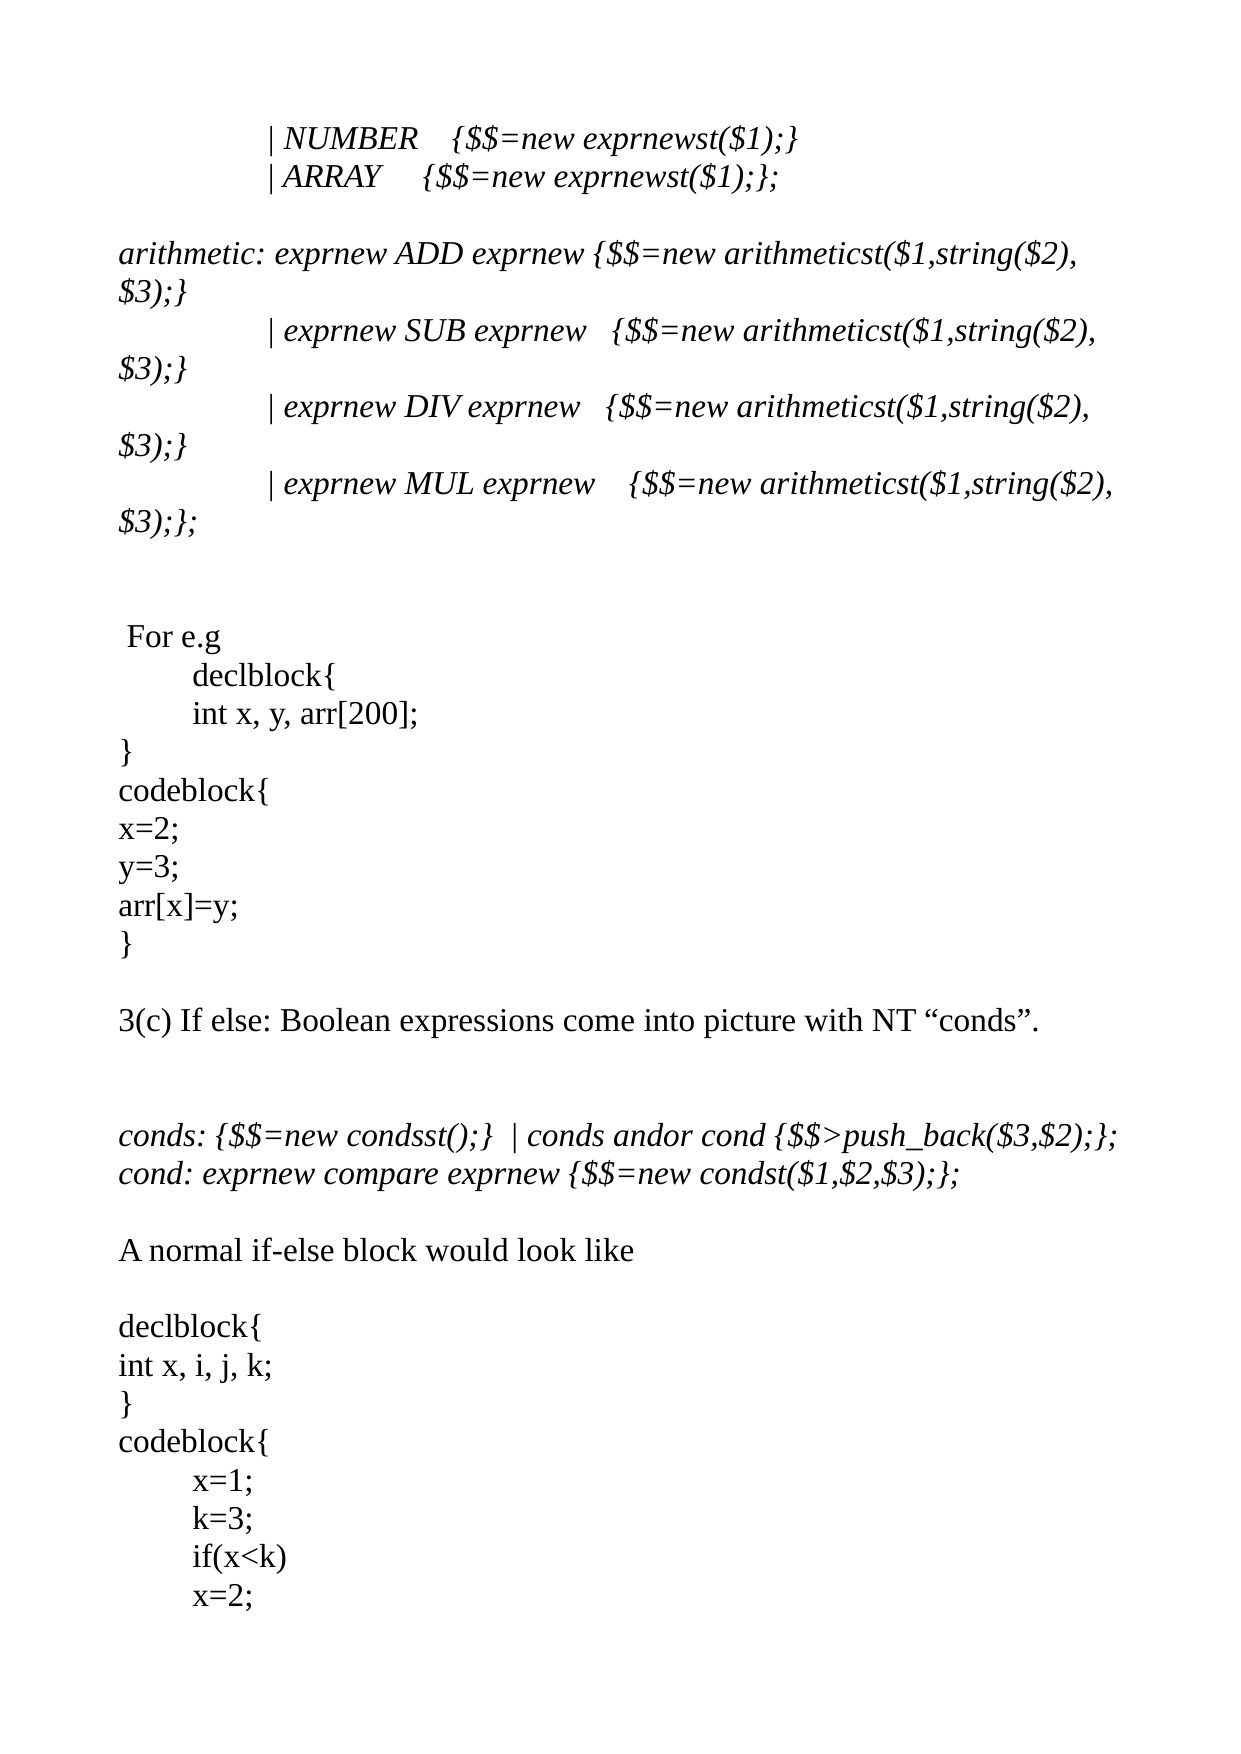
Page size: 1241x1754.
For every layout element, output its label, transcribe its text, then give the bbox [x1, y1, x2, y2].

text y=3; [118, 846, 1122, 885]
text if(x<k) [118, 1536, 1122, 1575]
text cond: exprnew compare exprnew {$$=new condst($1,$2,$3);}; [118, 1153, 1122, 1191]
text x=1; [118, 1460, 1122, 1498]
text k=3; [118, 1498, 1122, 1536]
text x=2; [118, 808, 1122, 846]
text int x, i, j, k; [118, 1345, 1122, 1383]
text } [118, 923, 1122, 961]
text | ARRAY {$$=new exprnewst($1);}; [118, 156, 1122, 195]
text codeblock{ [118, 770, 1122, 808]
text conds: {$$=new condsst();} | conds andor cond {$$>push_back($3,$2);}; [118, 1115, 1122, 1153]
text } [118, 731, 1122, 770]
text declblock{ [118, 655, 1122, 693]
text 3(c) If else: Boolean expressions come into picture with NT “conds”. [118, 1000, 1122, 1038]
text } [118, 1383, 1122, 1421]
text | exprnew DIV exprnew {$$=new arithmeticst($1,string($2),$3);} [118, 386, 1122, 463]
text codeblock{ [118, 1421, 1122, 1460]
text | NUMBER {$$=new exprnewst($1);} [118, 118, 1122, 156]
text A normal if-else block would look like [118, 1230, 1122, 1268]
text declblock{ [118, 1306, 1122, 1345]
text | exprnew SUB exprnew {$$=new arithmeticst($1,string($2),$3);} [118, 310, 1122, 386]
text int x, y, arr[200]; [118, 693, 1122, 731]
text For e.g [118, 616, 1122, 655]
text | exprnew MUL exprnew {$$=new arithmeticst($1,string($2),$3);}; [118, 463, 1122, 540]
text arr[x]=y; [118, 885, 1122, 923]
text x=2; [118, 1575, 1122, 1613]
text arithmetic: exprnew ADD exprnew {$$=new arithmeticst($1,string($2),$3);} [118, 233, 1122, 310]
